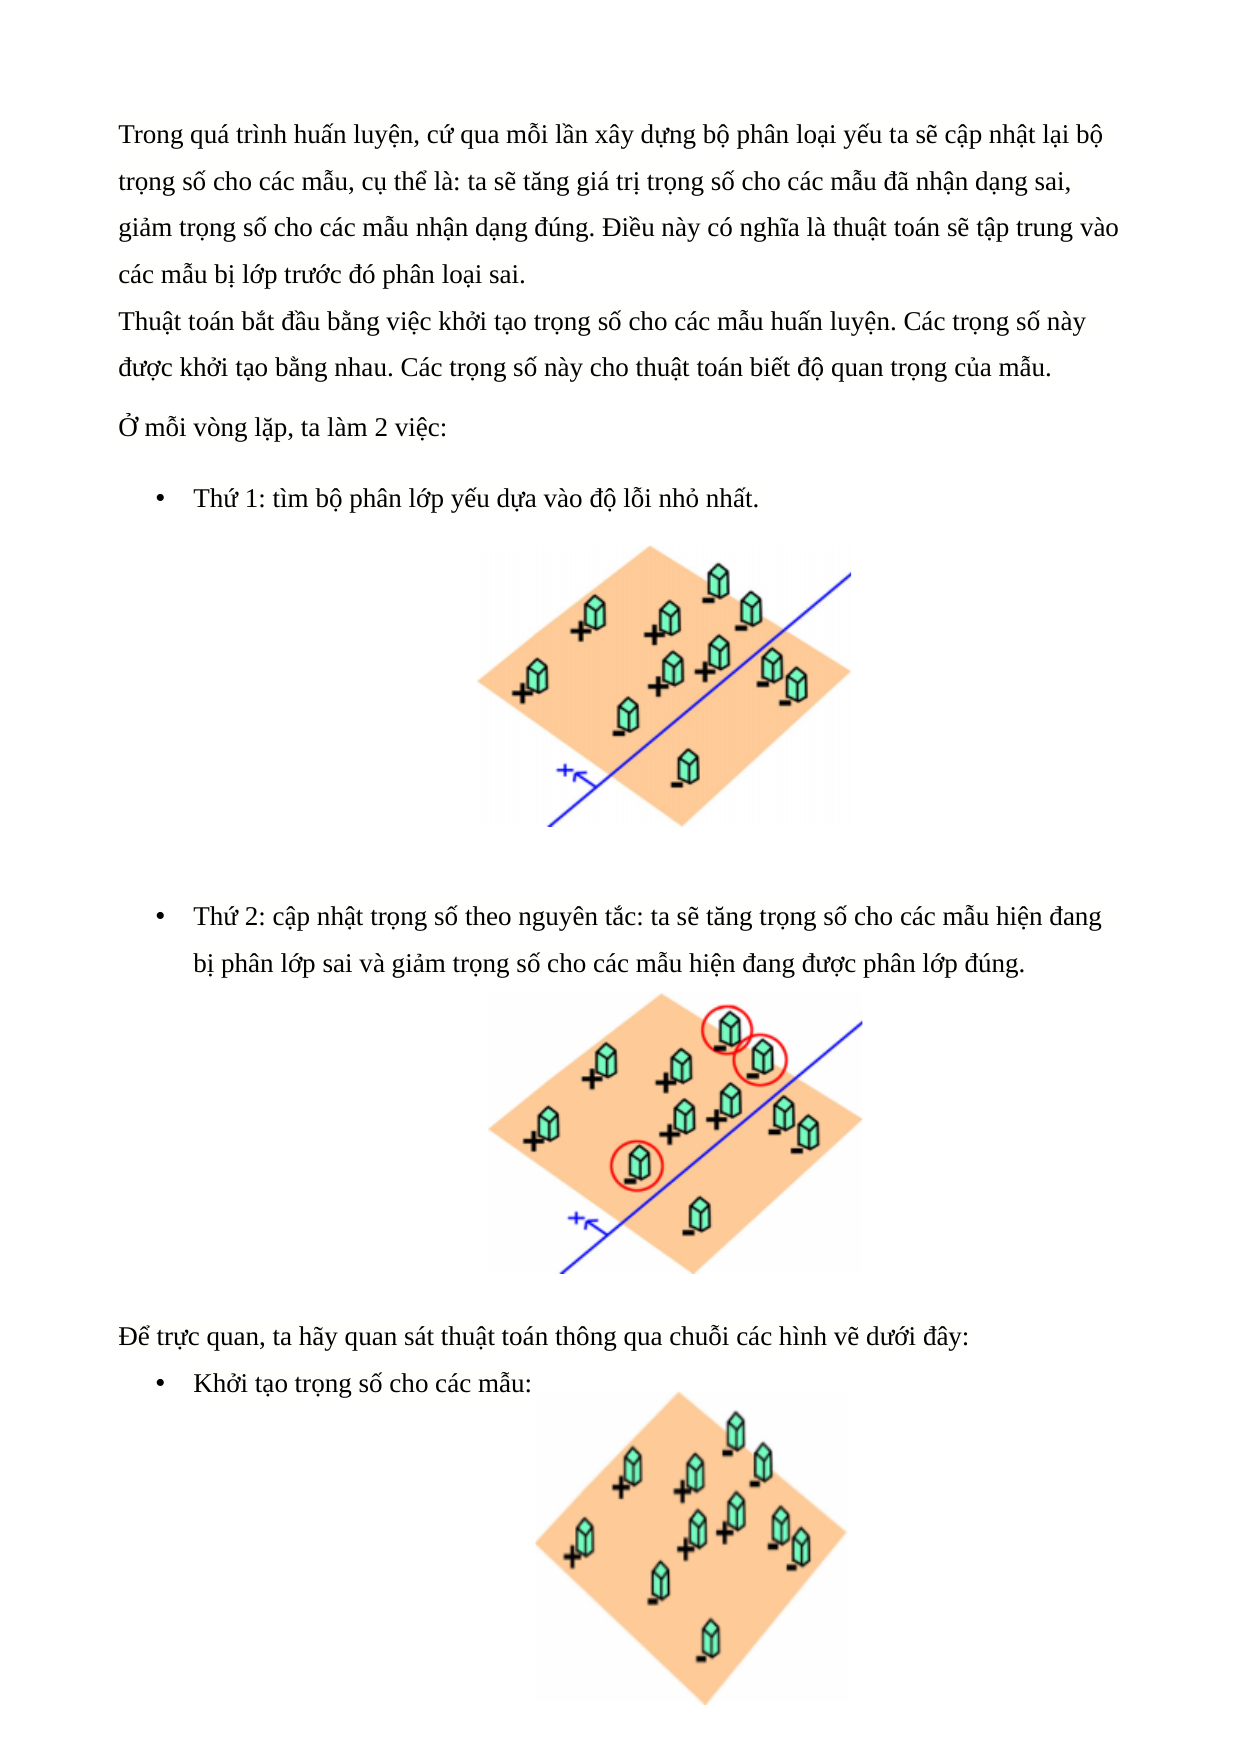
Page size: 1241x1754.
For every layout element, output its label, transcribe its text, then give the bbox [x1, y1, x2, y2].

picture [487, 992, 863, 1274]
list Thứ 1: tìm bộ phân lớp yếu dựa vào độ lỗi nhỏ nhất. [156, 482, 1122, 513]
picture [535, 1391, 848, 1705]
text Ở mỗi vòng lặp, ta làm 2 việc: [118, 411, 1122, 442]
text Để trực quan, ta hãy quan sát thuật toán thông qua chuỗi các hình vẽ dưới đây: [118, 1320, 1122, 1351]
list Khởi tạo trọng số cho các mẫu: [156, 1367, 1122, 1398]
list Thứ 2: cập nhật trọng số theo nguyên tắc: ta sẽ tăng trọng số cho các mẫu hiện đang bị phân lớp sai và giảm trọng số cho các mẫu hiện đang được phân lớp đúng. [156, 900, 1122, 978]
text Trong quá trình huấn luyện, cứ qua mỗi lần xây dựng bộ phân loại yếu ta sẽ cập nhật lại bộ trọng số cho các mẫu, cụ thể là: ta sẽ tăng giá trị trọng số cho các mẫu đã nhận dạng sai, giảm trọng số cho các mẫu nhận dạng đúng. Điều này có nghĩa là thuật toán sẽ tập trung vào các mẫu bị lớp trước đó phân loại sai. [118, 118, 1122, 289]
text Thuật toán bắt đầu bằng việc khởi tạo trọng số cho các mẫu huấn luyện. Các trọng số này được khởi tạo bằng nhau. Các trọng số này cho thuật toán biết độ quan trọng của mẫu. [118, 305, 1122, 383]
picture [476, 545, 852, 827]
